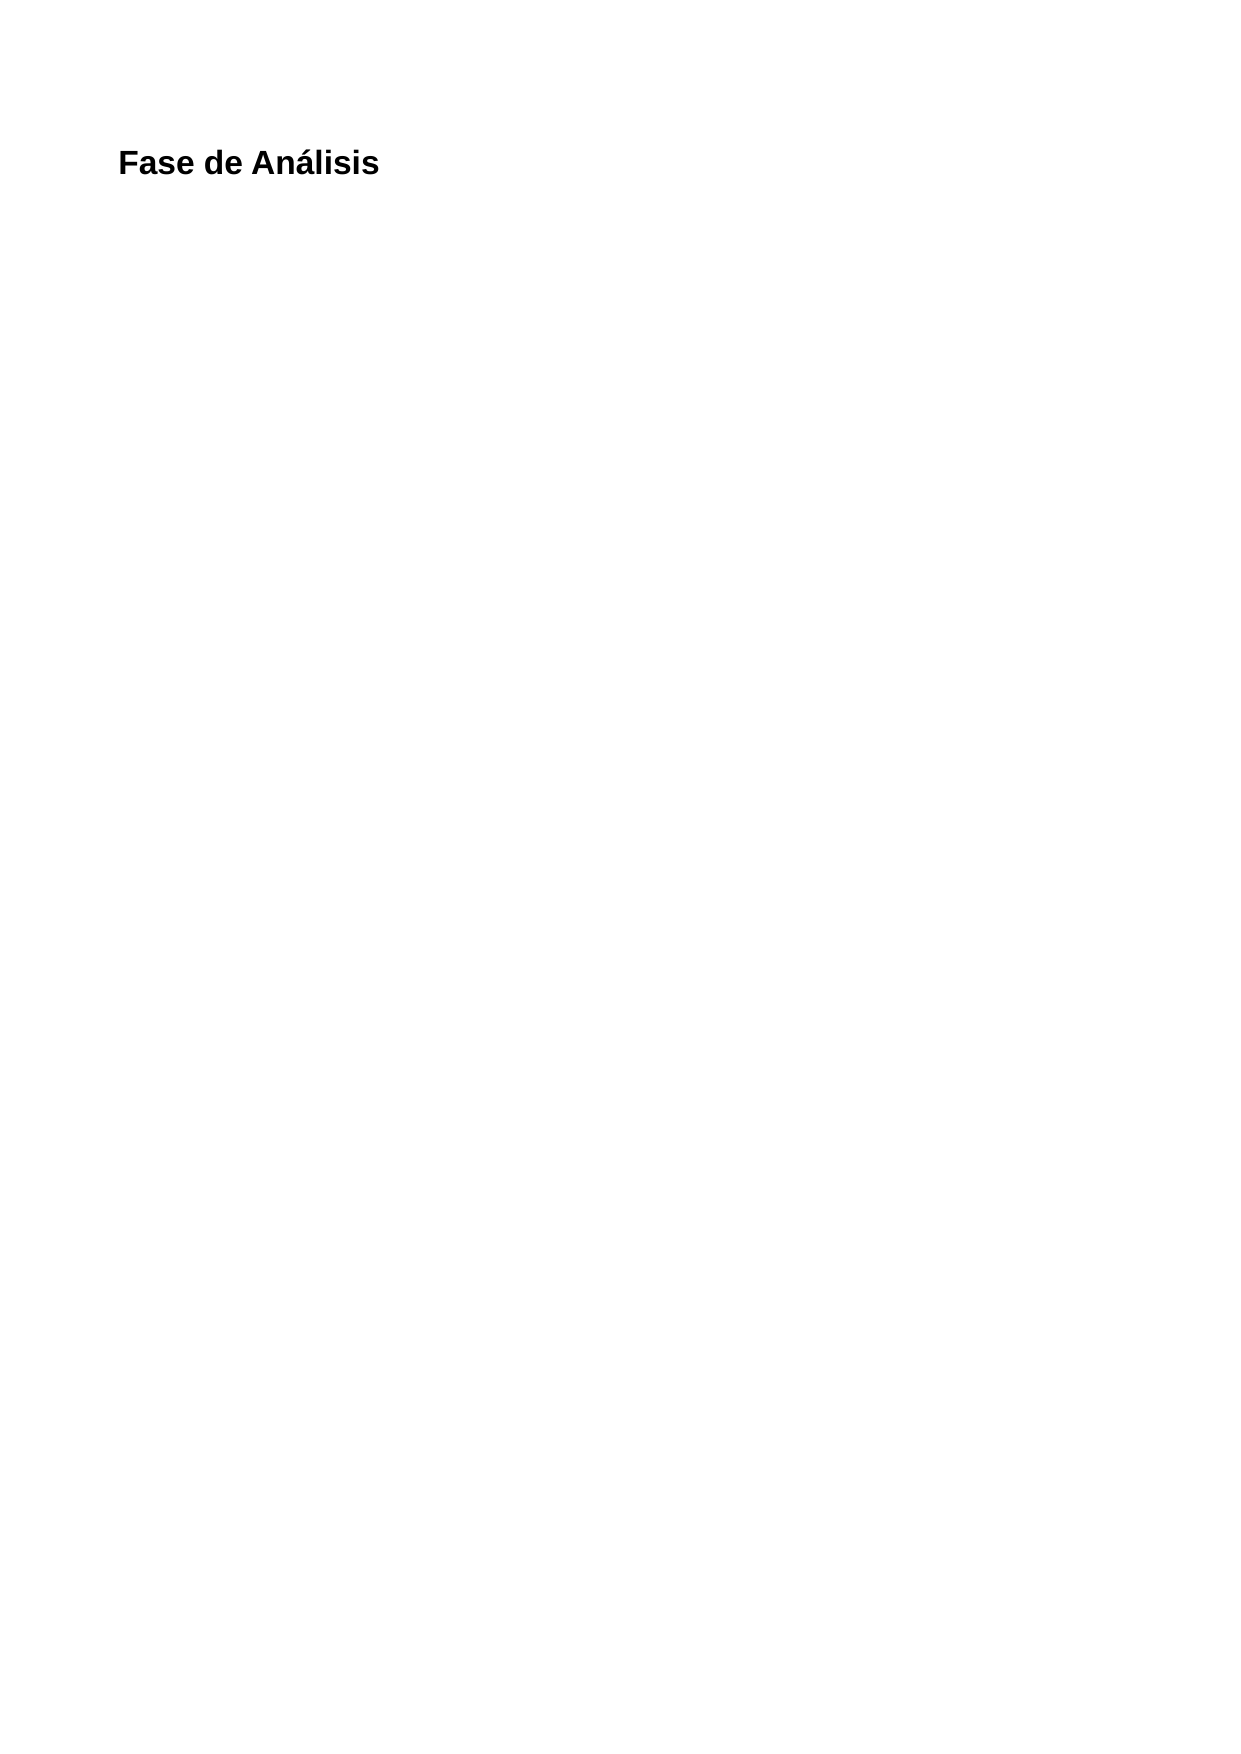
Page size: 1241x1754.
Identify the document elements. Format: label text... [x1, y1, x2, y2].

subtitle Fase de Análisis [118, 143, 1122, 182]
